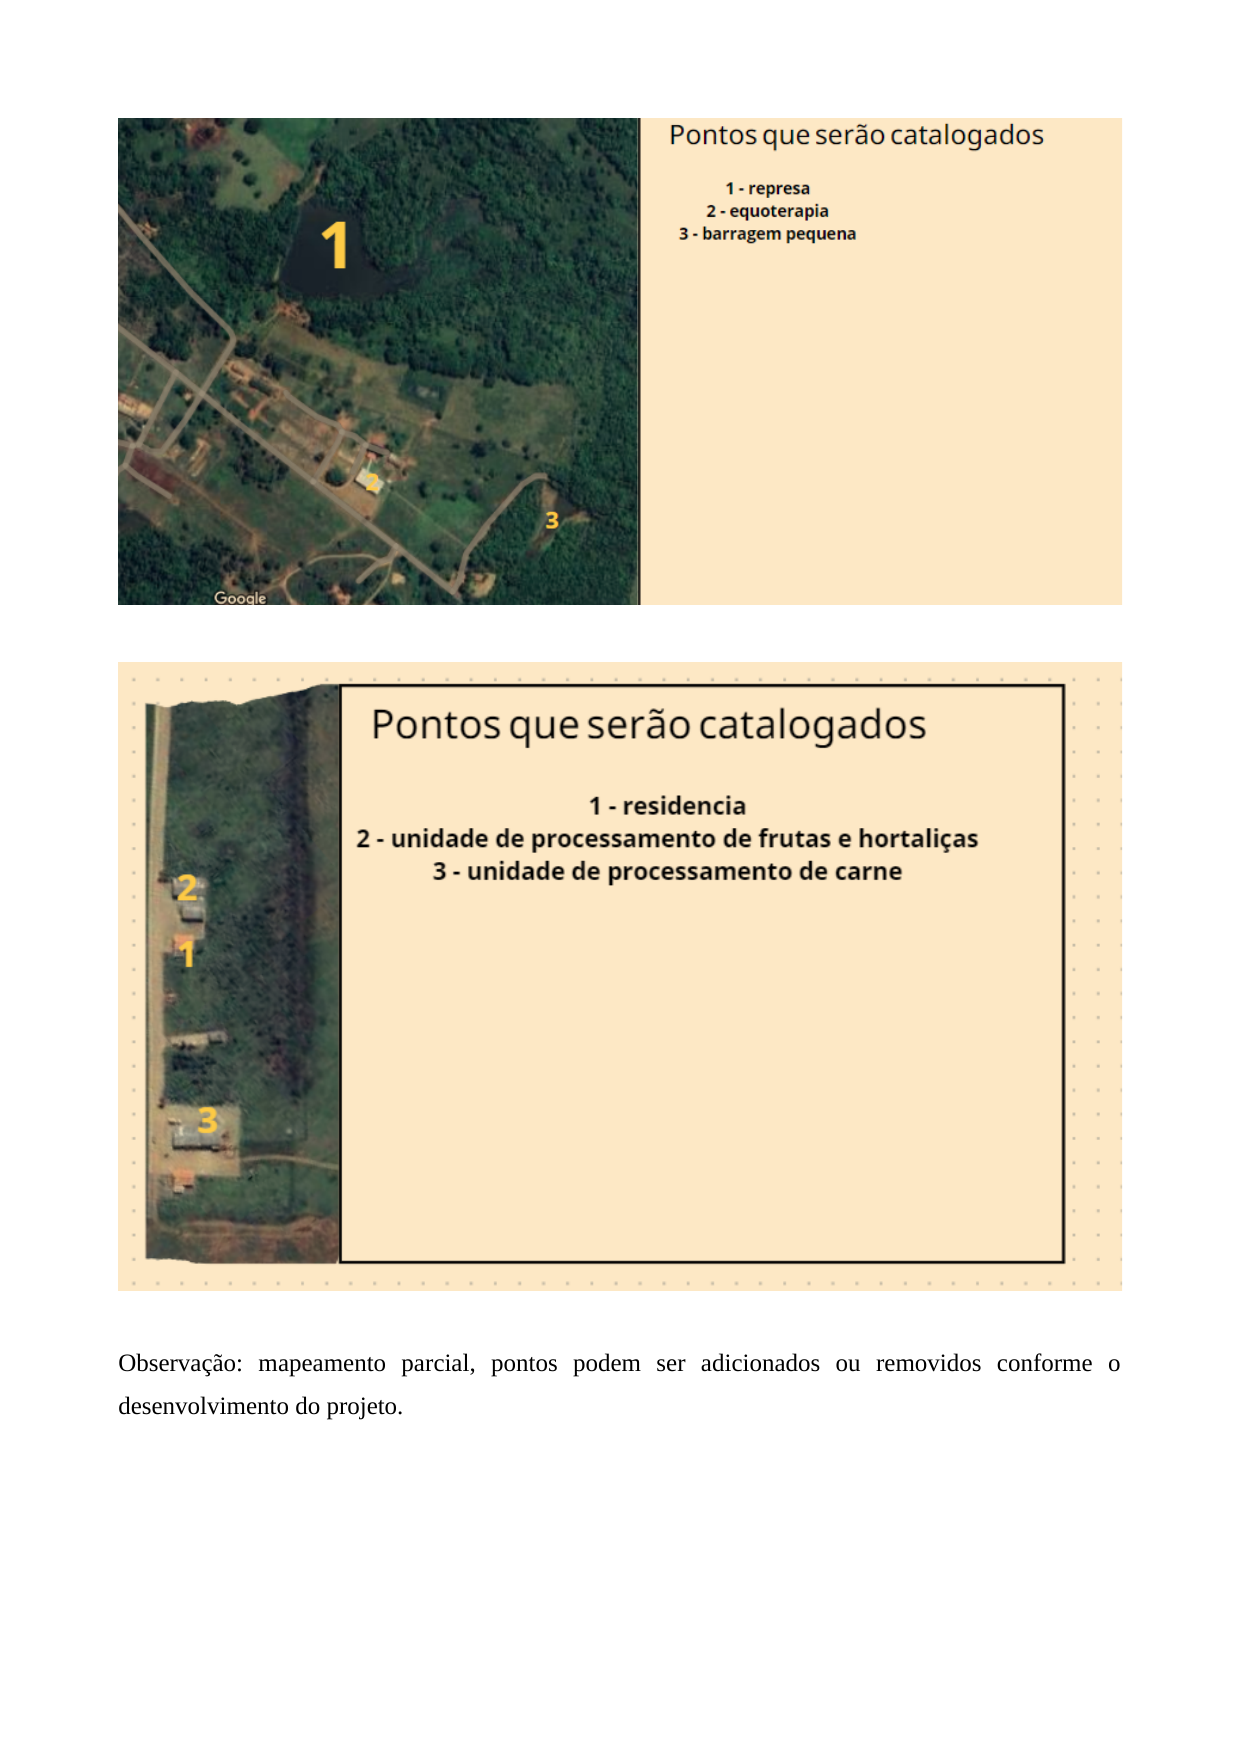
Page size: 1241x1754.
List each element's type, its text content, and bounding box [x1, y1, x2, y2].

text Observação: mapeamento parcial, pontos podem ser adicionados ou removidos conforme o desenvolvimento do projeto. [118, 1348, 1122, 1419]
picture [118, 662, 1123, 1291]
picture [118, 118, 1123, 605]
